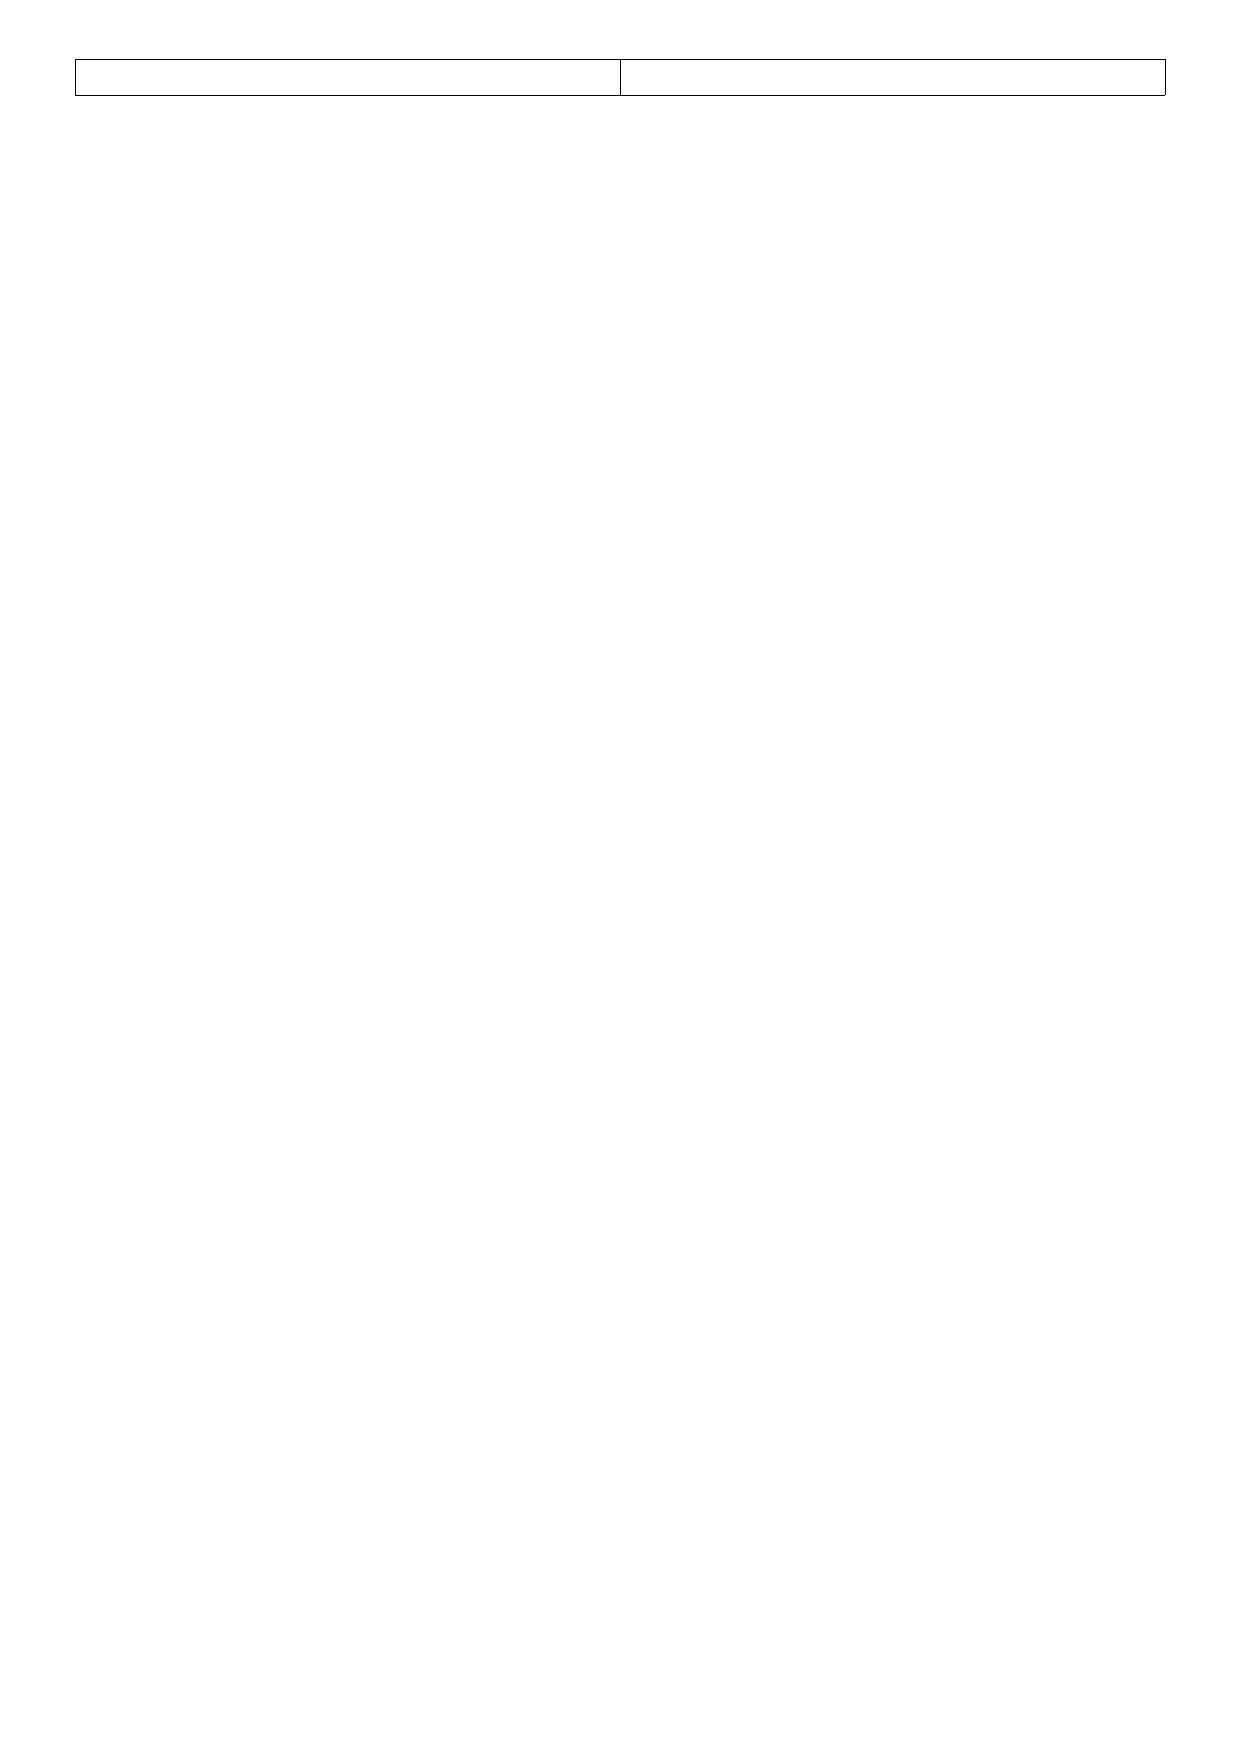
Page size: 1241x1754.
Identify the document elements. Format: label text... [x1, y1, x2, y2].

table_header Signature et Cachet du Locataire Mme, M _________________, Fonction _____________ A Le [621, 60, 1165, 94]
table_header Signature et Cachet du Loueur A Le [76, 60, 620, 94]
